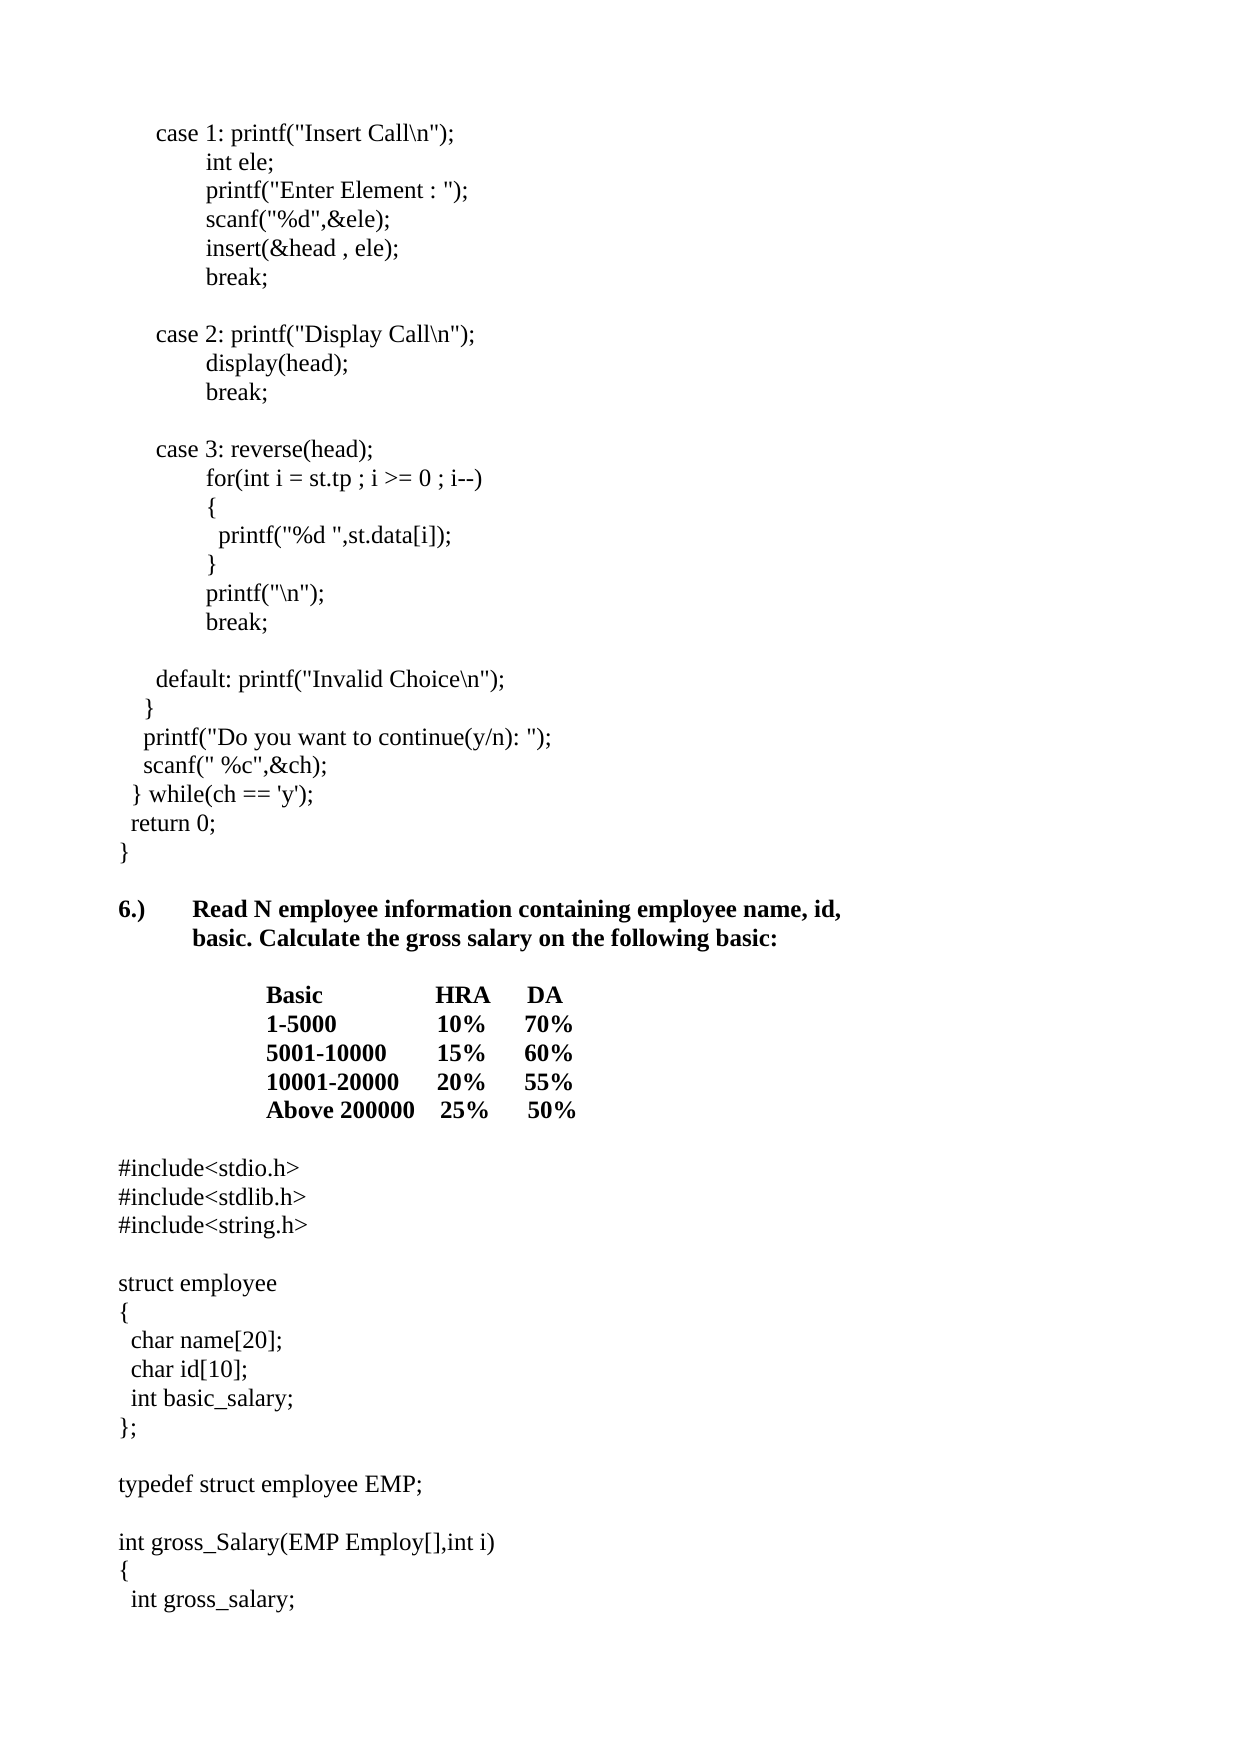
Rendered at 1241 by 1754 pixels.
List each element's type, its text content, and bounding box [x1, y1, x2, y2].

text break; [118, 377, 1122, 406]
text default: printf("Invalid Choice\n"); [118, 664, 1122, 693]
text struct employee [118, 1268, 1122, 1297]
text printf("%d ",st.data[i]); [118, 521, 1122, 549]
text 5001-10000 15% 60% [118, 1038, 1122, 1067]
text return 0; [118, 808, 1122, 837]
text } [118, 549, 1122, 578]
text 6.) Read N employee information containing employee name, id, [118, 894, 1122, 923]
text break; [118, 262, 1122, 291]
text }; [118, 1412, 1122, 1441]
text printf("Do you want to continue(y/n): "); [118, 722, 1122, 751]
text break; [118, 607, 1122, 636]
text printf("Enter Element : "); [118, 176, 1122, 204]
text #include<stdio.h> [118, 1153, 1122, 1182]
text Basic HRA DA [118, 981, 1122, 1009]
text #include<stdlib.h> [118, 1182, 1122, 1211]
text typedef struct employee EMP; [118, 1469, 1122, 1498]
text scanf("%d",&ele); [118, 204, 1122, 233]
text basic. Calculate the gross salary on the following basic: [118, 923, 1122, 952]
text display(head); [118, 348, 1122, 377]
text case 3: reverse(head); [118, 434, 1122, 463]
text } [118, 693, 1122, 722]
text printf("\n"); [118, 578, 1122, 607]
text int gross_salary; [118, 1584, 1122, 1613]
text { [118, 1297, 1122, 1326]
text Above 200000 25% 50% [118, 1096, 1122, 1124]
text insert(&head , ele); [118, 233, 1122, 262]
text for(int i = st.tp ; i >= 0 ; i--) [118, 463, 1122, 492]
text case 2: printf("Display Call\n"); [118, 319, 1122, 348]
text } while(ch == 'y'); [118, 779, 1122, 808]
text int ele; [118, 147, 1122, 176]
text case 1: printf("Insert Call\n"); [118, 118, 1122, 147]
text 1-5000 10% 70% [118, 1009, 1122, 1038]
text char name[20]; [118, 1326, 1122, 1354]
text scanf(" %c",&ch); [118, 751, 1122, 779]
text #include<string.h> [118, 1211, 1122, 1239]
text } [118, 837, 1122, 866]
text int basic_salary; [118, 1383, 1122, 1412]
text int gross_Salary(EMP Employ[],int i) [118, 1527, 1122, 1556]
text char id[10]; [118, 1354, 1122, 1383]
text 10001-20000 20% 55% [118, 1067, 1122, 1096]
text { [118, 492, 1122, 521]
text { [118, 1556, 1122, 1584]
